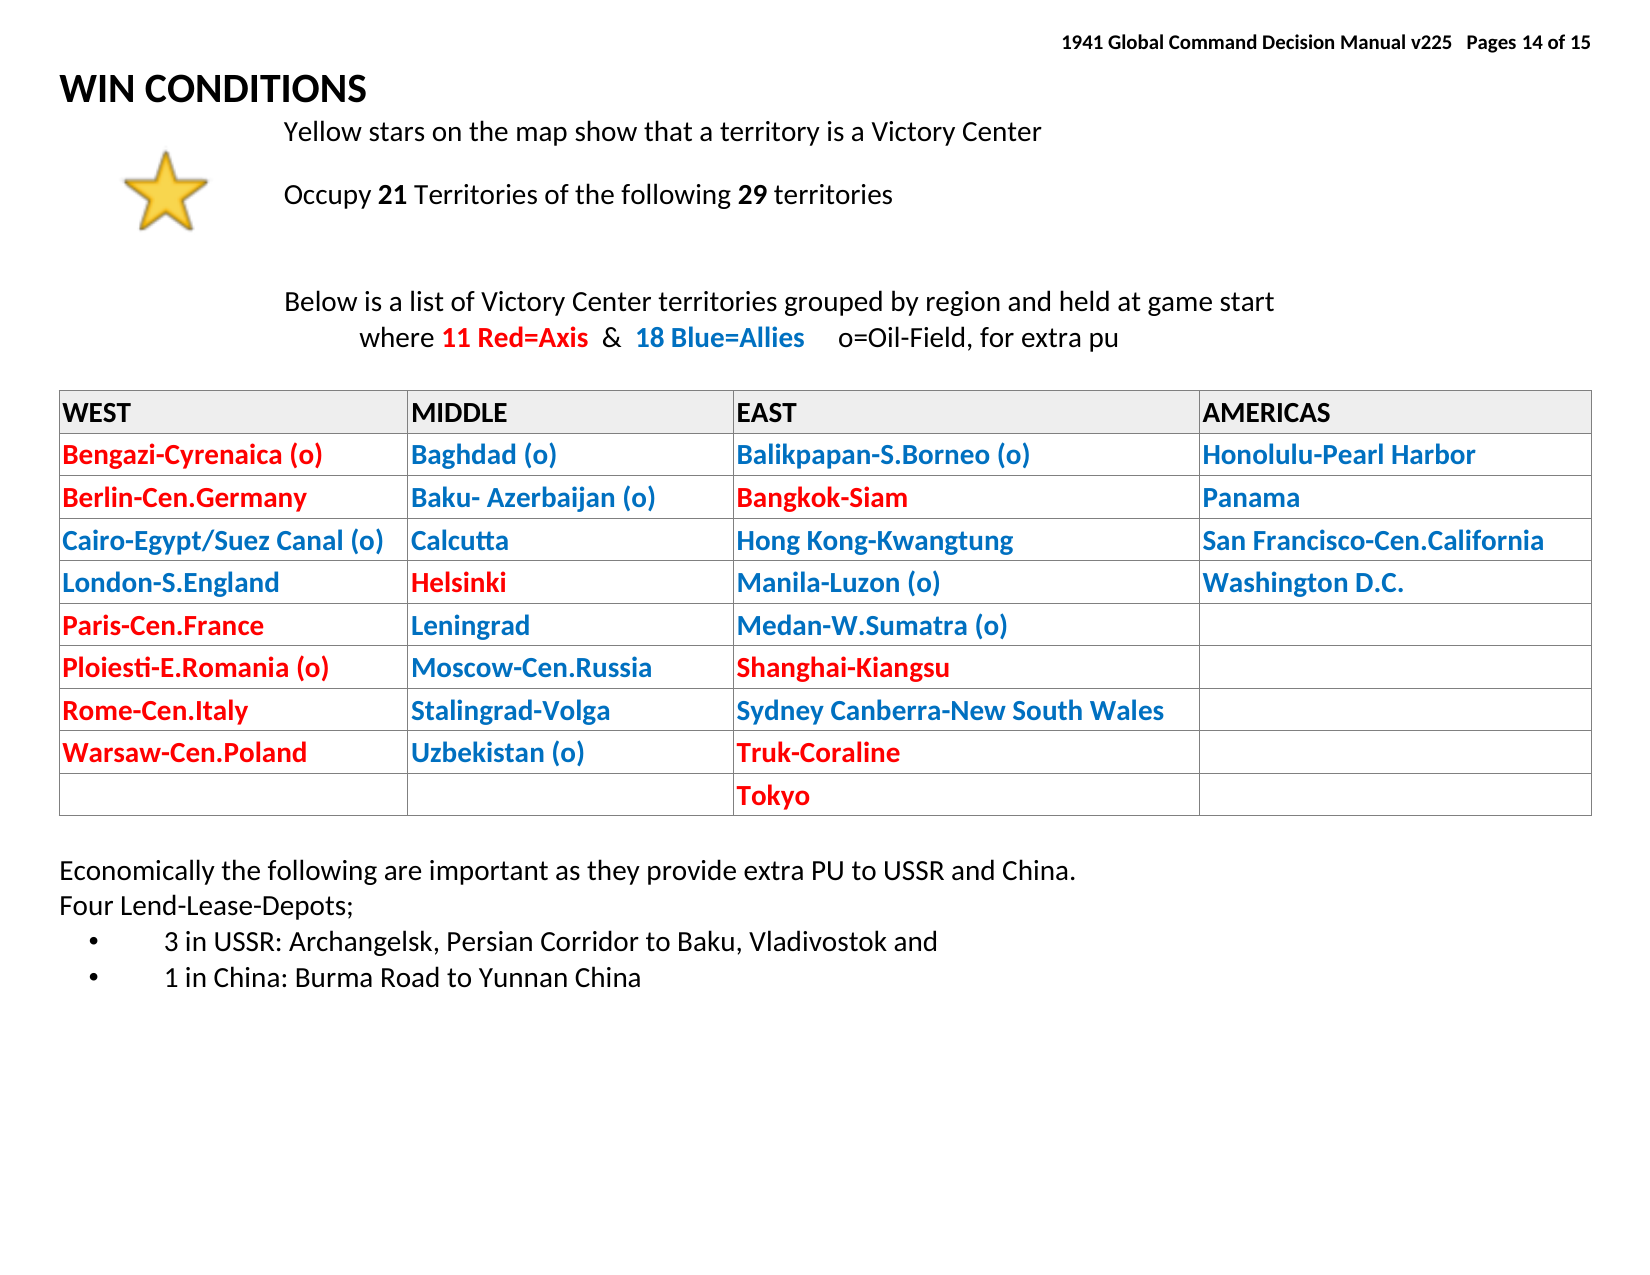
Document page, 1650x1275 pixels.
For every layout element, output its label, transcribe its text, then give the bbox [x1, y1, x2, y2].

table_header WEST [60, 391, 407, 433]
picture [116, 142, 216, 243]
table_cell [1200, 646, 1591, 688]
table_cell Stalingrad-Volga [408, 689, 733, 730]
table_header AMERICAS [1200, 391, 1591, 433]
table_header MIDDLE [408, 391, 733, 433]
table_cell Ploiesti-E.Romania (o) [60, 646, 407, 688]
table_cell [60, 774, 407, 815]
table_cell [1200, 689, 1591, 730]
list 3 in USSR: Archangelsk, Persian Corridor to Baku, Vladivostok and [88, 923, 1591, 959]
table_cell Warsaw-Cen.Poland [60, 731, 407, 773]
table_cell Rome-Cen.Italy [60, 689, 407, 730]
table_cell [1200, 774, 1591, 815]
table_cell Hong Kong-Kwangtung [734, 519, 1199, 560]
text Below is a list of Victory Center territories grouped by region and held at game start [59, 283, 1591, 319]
table_cell Cairo-Egypt/Suez Canal (o) [60, 519, 407, 560]
table_cell Moscow-Cen.Russia [408, 646, 733, 688]
table_cell Medan-W.Sumatra (o) [734, 604, 1199, 645]
table_cell Truk-Coraline [734, 731, 1199, 773]
table_cell Berlin-Cen.Germany [60, 476, 407, 518]
table_cell Manila-Luzon (o) [734, 561, 1199, 603]
table_cell London-S.England [60, 561, 407, 603]
table_cell Leningrad [408, 604, 733, 645]
table_cell Baghdad (o) [408, 434, 733, 475]
table_cell San Francisco-Cen.California [1200, 519, 1591, 560]
table_cell Paris-Cen.France [60, 604, 407, 645]
table_cell Bangkok-Siam [734, 476, 1199, 518]
table_cell Baku- Azerbaijan (o) [408, 476, 733, 518]
table_cell Sydney Canberra-New South Wales [734, 689, 1199, 730]
table_cell [1200, 731, 1591, 773]
text Occupy 21 Territories of the following 29 territories [283, 176, 1591, 212]
list 1 in China: Burma Road to Yunnan China [88, 959, 1591, 994]
text where 11 Red=Axis & 18 Blue=Allies o=Oil-Field, for extra pu [59, 319, 1591, 354]
text Economically the following are important as they provide extra PU to USSR and China. [59, 852, 1591, 887]
text WIN CONDITIONS [59, 62, 1591, 113]
table_cell [1200, 604, 1591, 645]
table_cell Tokyo [734, 774, 1199, 815]
table_cell Helsinki [408, 561, 733, 603]
table_cell Panama [1200, 476, 1591, 518]
table_cell Bengazi-Cyrenaica (o) [60, 434, 407, 475]
table_header EAST [734, 391, 1199, 433]
table_cell Washington D.C. [1200, 561, 1591, 603]
table_cell Honolulu-Pearl Harbor [1200, 434, 1591, 475]
list Four Lend-Lease-Depots; [59, 887, 1591, 923]
table_cell Uzbekistan (o) [408, 731, 733, 773]
table_cell Calcutta [408, 519, 733, 560]
table_cell Shanghai-Kiangsu [734, 646, 1199, 688]
table_cell Balikpapan-S.Borneo (o) [734, 434, 1199, 475]
text Yellow stars on the map show that a territory is a Victory Center [283, 113, 1591, 148]
table_cell [408, 774, 733, 815]
